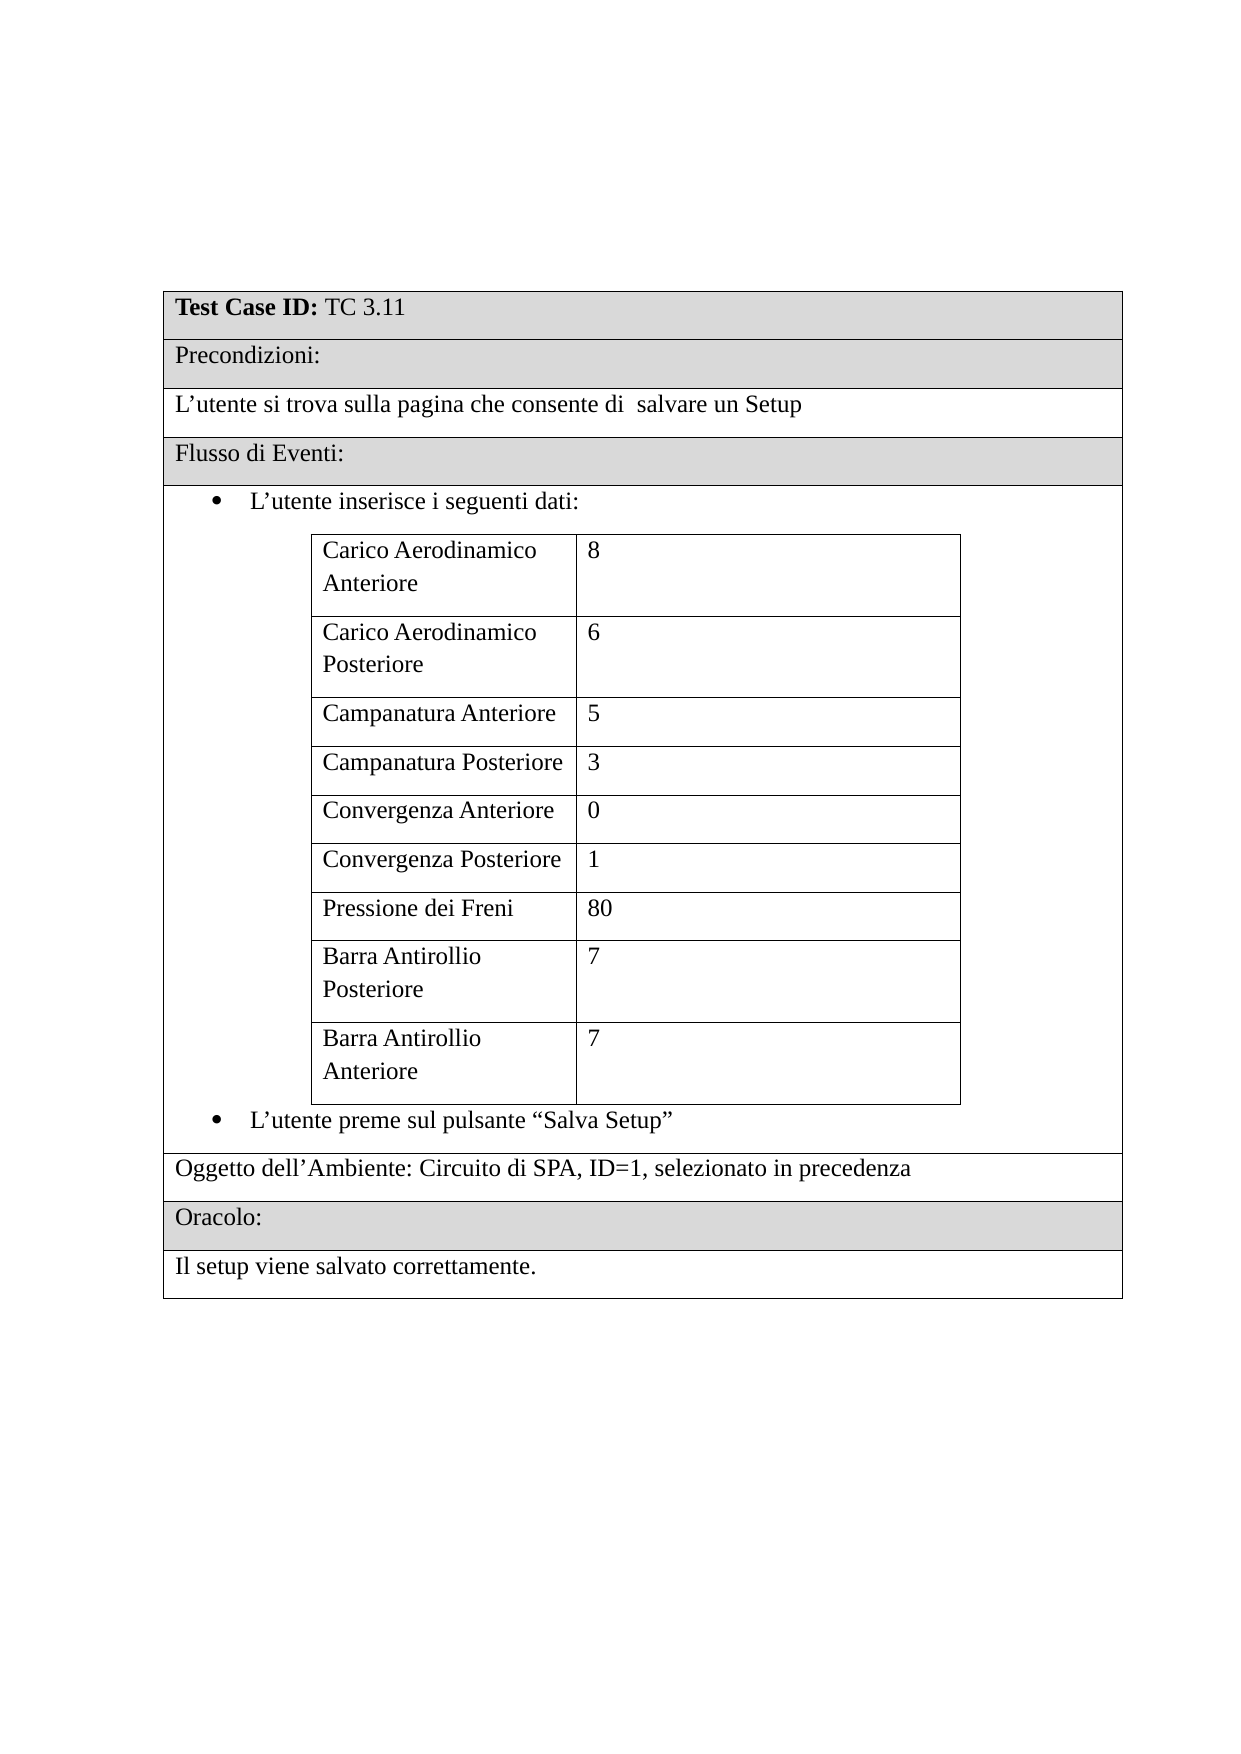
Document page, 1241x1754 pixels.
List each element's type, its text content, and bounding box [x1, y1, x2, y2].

table_cell Convergenza Posteriore [312, 844, 576, 892]
table_cell 6 [577, 617, 960, 697]
table_header 8 [577, 535, 960, 616]
table_cell Pressione dei Freni [312, 893, 576, 940]
table_cell L’utente si trova sulla pagina che consente di salvare un Setup [164, 389, 1122, 437]
table_cell Il setup viene salvato correttamente. [164, 1251, 1122, 1298]
table_cell 7 [577, 1023, 960, 1104]
table_cell 80 [577, 893, 960, 940]
table_header Test Case ID: TC 3.11 [164, 292, 1122, 339]
table_cell 3 [577, 747, 960, 794]
table_cell Barra Antirollio Anteriore [312, 1023, 576, 1104]
table_cell 0 [577, 796, 960, 843]
table_cell Oggetto dell’Ambiente: Circuito di SPA, ID=1, selezionato in precedenza [164, 1154, 1122, 1201]
table_cell Flusso di Eventi: [164, 438, 1122, 485]
table_cell Oracolo: [164, 1202, 1122, 1250]
table_cell Campanatura Posteriore [312, 747, 576, 794]
table_cell Carico Aerodinamico Posteriore [312, 617, 576, 697]
table_cell Campanatura Anteriore [312, 698, 576, 746]
table_cell Precondizioni: [164, 340, 1122, 388]
table_cell 7 [577, 941, 960, 1022]
table_cell Barra Antirollio Posteriore [312, 941, 576, 1022]
table_header Carico Aerodinamico Anteriore [312, 535, 576, 616]
table_cell 5 [577, 698, 960, 746]
table_cell L’utente inserisce i seguenti dati: L’utente preme sul pulsante “Salva Setup” [164, 486, 1122, 1152]
table_cell Convergenza Anteriore [312, 796, 576, 843]
table_cell 1 [577, 844, 960, 892]
